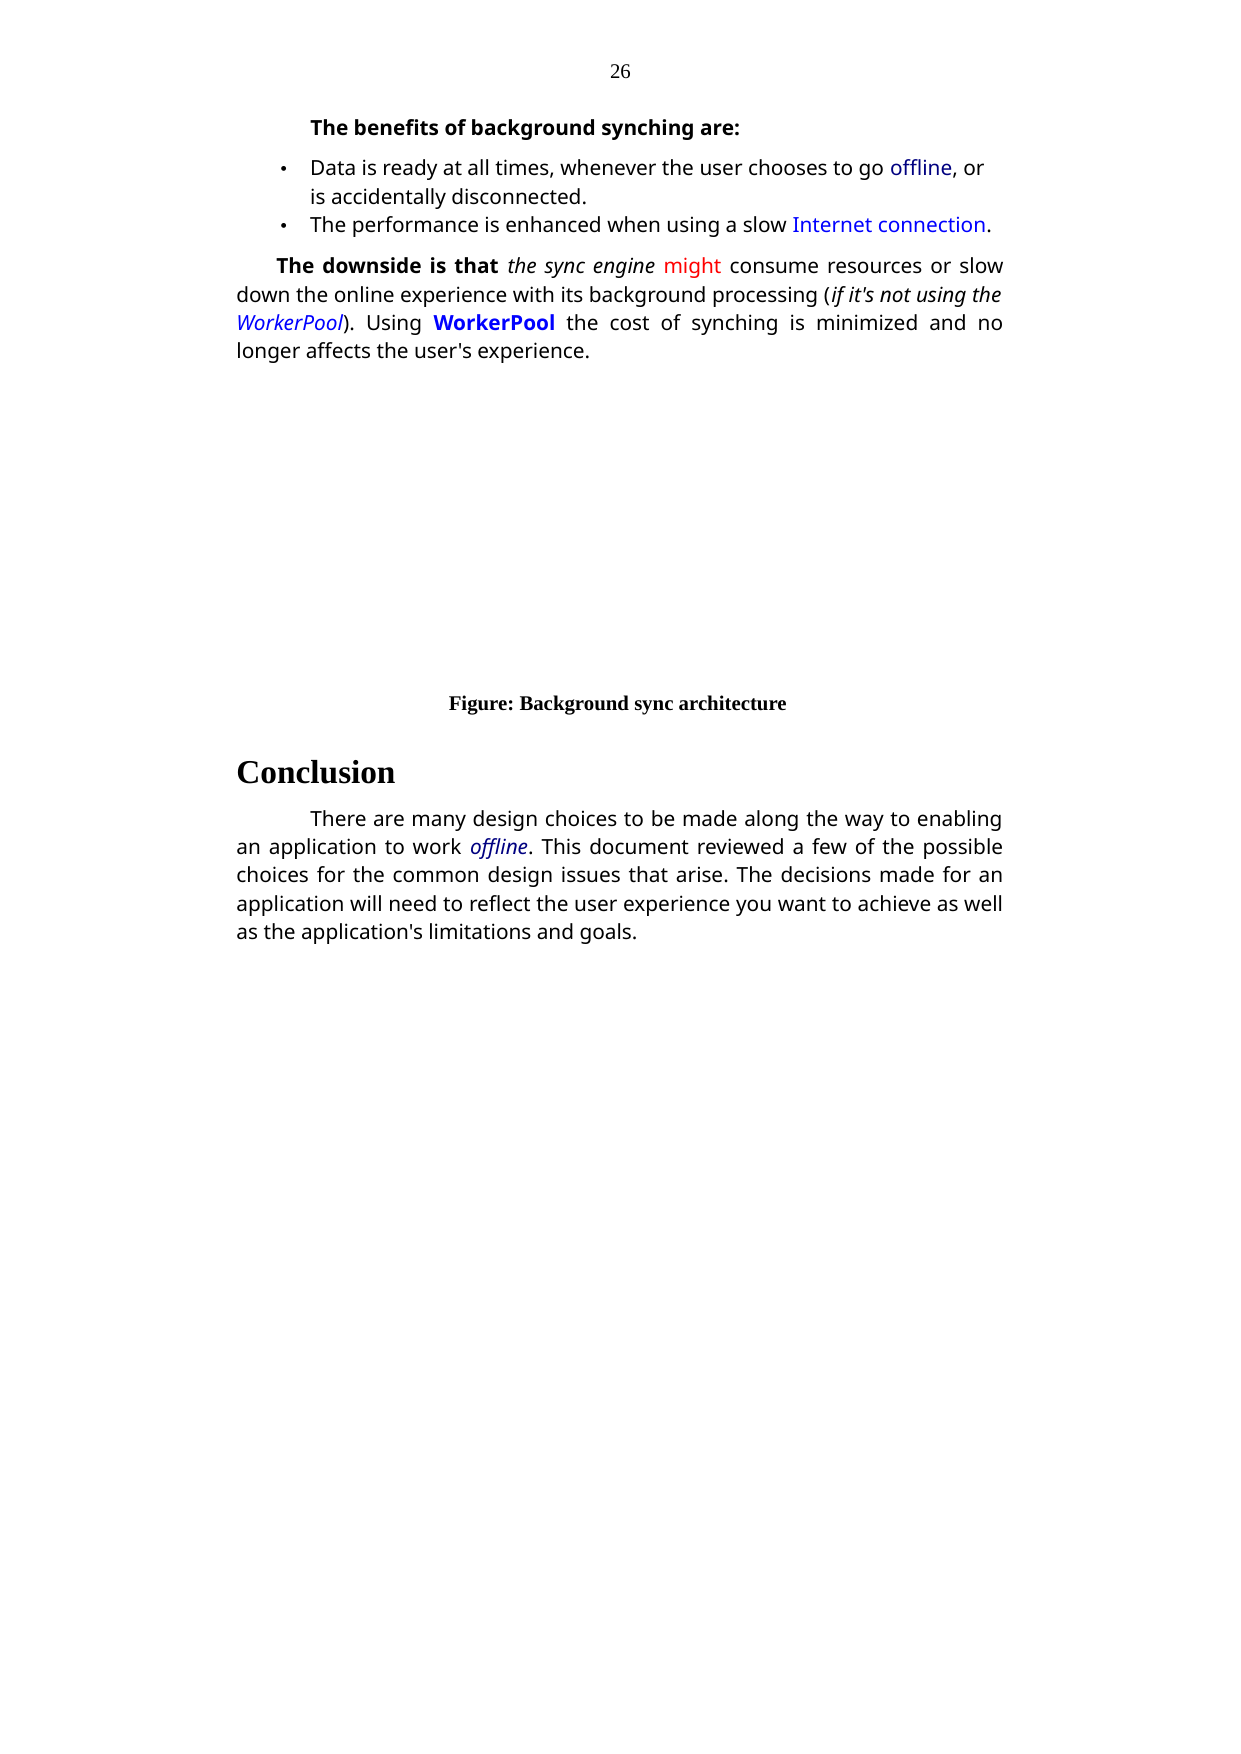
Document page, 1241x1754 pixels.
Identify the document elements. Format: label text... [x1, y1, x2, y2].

text The benefits of background synching are: [236, 113, 1004, 141]
list The performance is enhanced when using a slow Internet connection. [280, 210, 1004, 239]
text The downside is that the sync engine might consume resources or slow down the online experience with its background processing (if it's not using the WorkerPool). Using WorkerPool the cost of synching is minimized and no longer affects the user's experience. [236, 251, 1004, 365]
list Data is ready at all times, whenever the user chooses to go offline, or is accidentally disconnected. [280, 153, 1004, 210]
text There are many design choices to be made along the way to enabling an application to work offline. This document reviewed a few of the possible choices for the common design issues that arise. The decisions made for an application will need to reflect the user experience you want to achieve as well as the application's limitations and goals. [236, 804, 1004, 946]
subtitle Conclusion [236, 753, 1004, 791]
text Figure: Background sync architecture [236, 378, 1004, 715]
